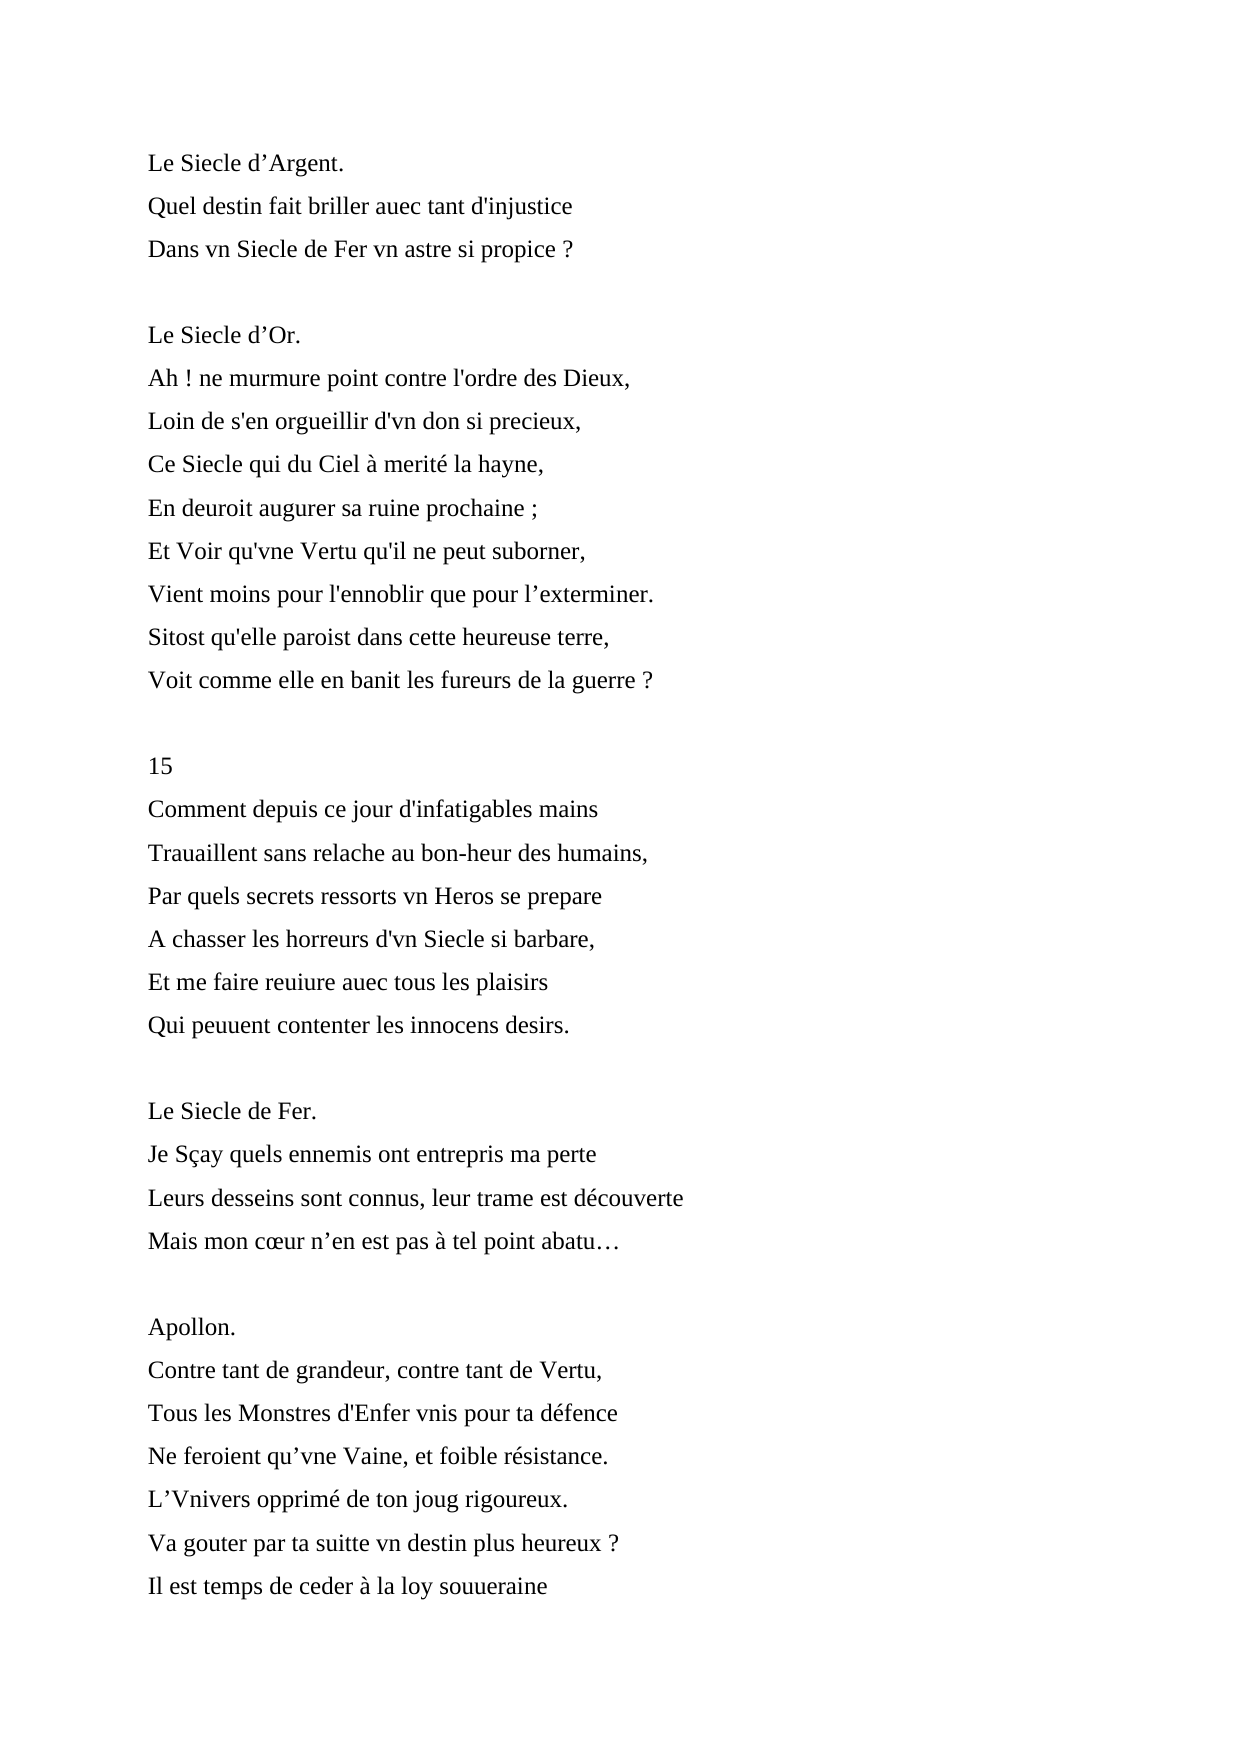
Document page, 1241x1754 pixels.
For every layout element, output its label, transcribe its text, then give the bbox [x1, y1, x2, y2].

text Dans vn Siecle de Fer vn astre si propice ? [148, 234, 1093, 263]
text Le Siecle de Fer. [148, 1096, 1093, 1125]
text Va gouter par ta suitte vn destin plus heureux ? [148, 1528, 1093, 1556]
text Contre tant de grandeur, contre tant de Vertu, [148, 1355, 1093, 1384]
text Et me faire reuiure auec tous les plaisirs [148, 967, 1093, 996]
text Il est temps de ceder à la loy souueraine [148, 1571, 1093, 1599]
text Ce Siecle qui du Ciel à merité la hayne, [148, 449, 1093, 478]
text Le Siecle d’Or. [148, 320, 1093, 349]
text Mais mon cœur n’en est pas à tel point abatu… [148, 1226, 1093, 1254]
text Par quels secrets ressorts vn Heros se prepare [148, 881, 1093, 909]
text 15 [148, 751, 1093, 780]
text Le Siecle d’Argent. [148, 148, 1093, 176]
text L’Vnivers opprimé de ton joug rigoureux. [148, 1484, 1093, 1513]
text En deuroit augurer sa ruine prochaine ; [148, 493, 1093, 521]
text Tous les Monstres d'Enfer vnis pour ta défence [148, 1398, 1093, 1427]
text Apollon. [148, 1312, 1093, 1341]
text Ah ! ne murmure point contre l'ordre des Dieux, [148, 363, 1093, 392]
text A chasser les horreurs d'vn Siecle si barbare, [148, 924, 1093, 953]
text Vient moins pour l'ennoblir que pour l’exterminer. [148, 579, 1093, 608]
text Leurs desseins sont connus, leur trame est découverte [148, 1183, 1093, 1211]
text Et Voir qu'vne Vertu qu'il ne peut suborner, [148, 536, 1093, 564]
text Quel destin fait briller auec tant d'injustice [148, 191, 1093, 219]
text Voit comme elle en banit les fureurs de la guerre ? [148, 665, 1093, 694]
text Comment depuis ce jour d'infatigables mains [148, 794, 1093, 823]
text Trauaillent sans relache au bon-heur des humains, [148, 838, 1093, 866]
text Sitost qu'elle paroist dans cette heureuse terre, [148, 622, 1093, 651]
text Loin de s'en orgueillir d'vn don si precieux, [148, 406, 1093, 435]
text Qui peuuent contenter les innocens desirs. [148, 1010, 1093, 1039]
text Ne feroient qu’vne Vaine, et foible résistance. [148, 1441, 1093, 1470]
text Je Sçay quels ennemis ont entrepris ma perte [148, 1139, 1093, 1168]
